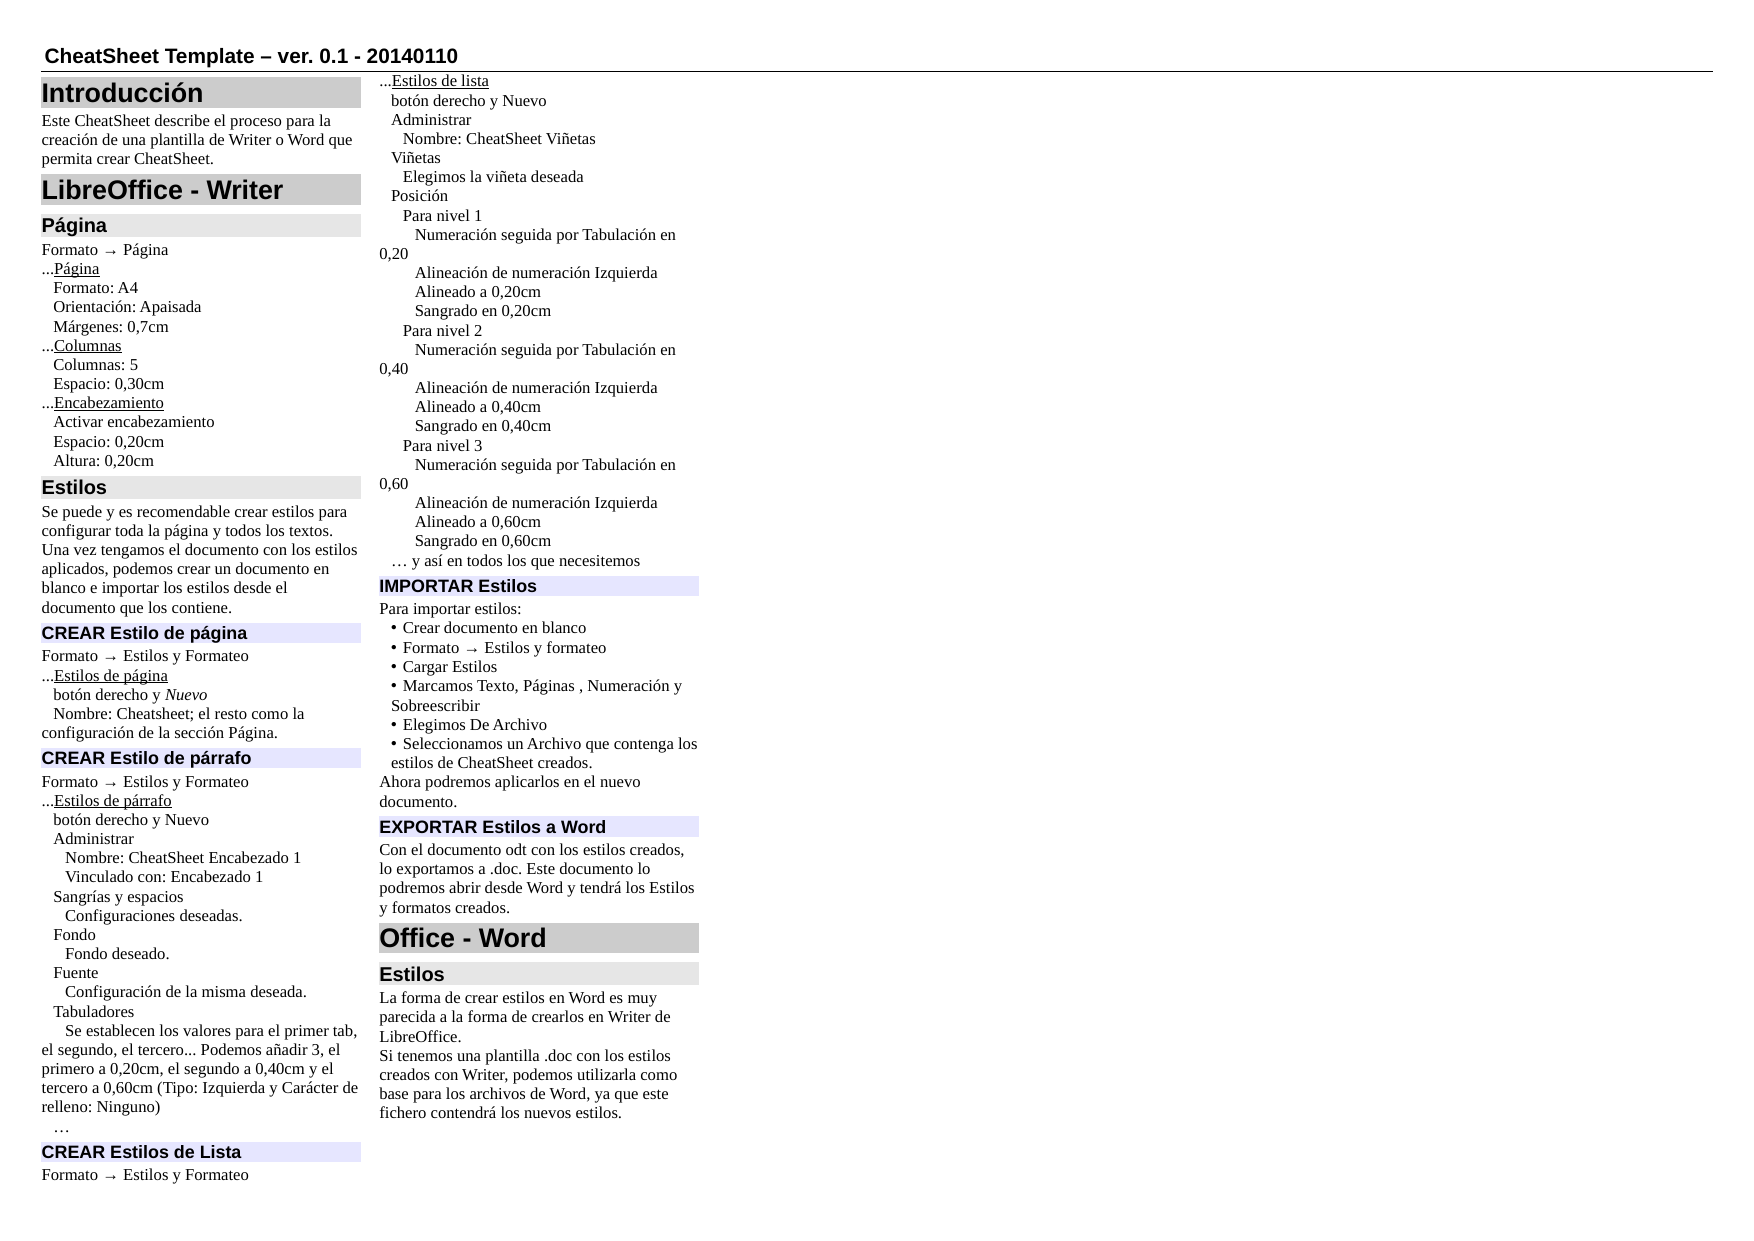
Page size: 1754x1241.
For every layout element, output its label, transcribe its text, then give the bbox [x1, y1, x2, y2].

text ...Página [41, 259, 361, 278]
text Fondo deseado. [41, 944, 361, 963]
text Sangrado en 0,60cm [379, 531, 699, 550]
list Seleccionamos un Archivo que contenga los estilos de CheatSheet creados. [391, 734, 699, 772]
text Formato: A4 [41, 278, 361, 297]
text Alineado a 0,20cm [379, 282, 699, 301]
text Para nivel 2 [379, 320, 699, 339]
text Estilos [41, 476, 361, 499]
text Activar encabezamiento [41, 412, 361, 431]
text Sangrías y espacios [41, 886, 361, 906]
text Para importar estilos: [379, 599, 699, 618]
text Se puede y es recomendable crear estilos para configurar toda la página y todos los textos. Una vez tengamos el documento con los estilos aplicados, podemos crear un documento en blanco e importar los estilos desde el documento que los contiene. [41, 502, 361, 617]
text IMPORTAR Estilos [379, 576, 699, 596]
text Numeración seguida por Tabulación en 0,40 [379, 339, 699, 378]
text Ahora podremos aplicarlos en el nuevo documento. [379, 772, 699, 811]
text La forma de crear estilos en Word es muy parecida a la forma de crearlos en Writer de LibreOffice. [379, 988, 699, 1046]
list Elegimos De Archivo [391, 714, 699, 734]
text Formato → Estilos y Formateo [41, 1165, 361, 1184]
text Configuración de la misma deseada. [41, 982, 361, 1001]
text Nombre: Cheatsheet; el resto como la configuración de la sección Página. [41, 704, 361, 742]
text botón derecho y Nuevo [41, 810, 361, 829]
text … y así en todos los que necesitemos [379, 550, 699, 569]
text Fuente [41, 963, 361, 982]
text Columnas: 5 [41, 355, 361, 374]
text botón derecho y Nuevo [41, 684, 361, 704]
text Espacio: 0,20cm [41, 431, 361, 451]
text CREAR Estilos de Lista [41, 1142, 361, 1162]
text Alineación de numeración Izquierda [379, 493, 699, 512]
text Alineado a 0,60cm [379, 512, 699, 531]
text Para nivel 1 [379, 205, 699, 224]
text ...Estilos de lista [379, 72, 699, 90]
text Fondo [41, 925, 361, 944]
text Nombre: CheatSheet Viñetas [379, 129, 699, 148]
text Sangrado en 0,20cm [379, 301, 699, 320]
list Crear documento en blanco [391, 618, 699, 637]
text EXPORTAR Estilos a Word [379, 816, 699, 837]
list Formato → Estilos y formateo [391, 637, 699, 657]
text Elegimos la viñeta deseada [379, 167, 699, 186]
text ...Columnas [41, 336, 361, 355]
text Estilos [379, 962, 699, 985]
text Configuraciones deseadas. [41, 906, 361, 925]
text Altura: 0,20cm [41, 451, 361, 470]
text Office - Word [379, 923, 699, 953]
text ...Encabezamiento [41, 393, 361, 412]
text … [41, 1116, 361, 1136]
text Si tenemos una plantilla .doc con los estilos creados con Writer, podemos utilizarla como base para los archivos de Word, ya que este fichero contendrá los nuevos estilos. [379, 1046, 699, 1122]
text CREAR Estilo de página [41, 623, 361, 643]
text ...Estilos de página [41, 665, 361, 684]
text Vinculado con: Encabezado 1 [41, 867, 361, 886]
text LibreOffice - Writer [41, 174, 361, 205]
text Para nivel 3 [379, 435, 699, 454]
text Orientación: Apaisada [41, 297, 361, 316]
text Administrar [41, 829, 361, 848]
text Espacio: 0,30cm [41, 374, 361, 393]
text Este CheatSheet describe el proceso para la creación de una plantilla de Writer o Word que permita crear CheatSheet. [41, 111, 361, 168]
list Cargar Estilos [391, 657, 699, 676]
text Nombre: CheatSheet Encabezado 1 [41, 848, 361, 867]
text Alineado a 0,40cm [379, 397, 699, 416]
text ...Estilos de párrafo [41, 791, 361, 810]
text Alineación de numeración Izquierda [379, 378, 699, 397]
text Formato → Página [41, 240, 361, 259]
text Página [41, 214, 361, 237]
text botón derecho y Nuevo [379, 90, 699, 109]
text Tabuladores [41, 1001, 361, 1021]
text CREAR Estilo de párrafo [41, 748, 361, 768]
text Introducción [41, 77, 361, 108]
text Formato → Estilos y Formateo [41, 771, 361, 791]
text Administrar [379, 109, 699, 129]
list Marcamos Texto, Páginas , Numeración y Sobreescribir [391, 676, 699, 714]
text Posición [379, 186, 699, 205]
text Numeración seguida por Tabulación en 0,20 [379, 224, 699, 263]
text Alineación de numeración Izquierda [379, 263, 699, 282]
text Con el documento odt con los estilos creados, lo exportamos a .doc. Este documento lo podremos abrir desde Word y tendrá los Estilos y formatos creados. [379, 840, 699, 917]
text Márgenes: 0,7cm [41, 316, 361, 336]
text Formato → Estilos y Formateo [41, 646, 361, 665]
text Se establecen los valores para el primer tab, el segundo, el tercero... Podemos añadir 3, el primero a 0,20cm, el segundo a 0,40cm y el tercero a 0,60cm (Tipo: Izquierda y Carácter de relleno: Ninguno) [41, 1021, 361, 1116]
text Viñetas [379, 148, 699, 167]
text Numeración seguida por Tabulación en 0,60 [379, 454, 699, 493]
text Sangrado en 0,40cm [379, 416, 699, 435]
